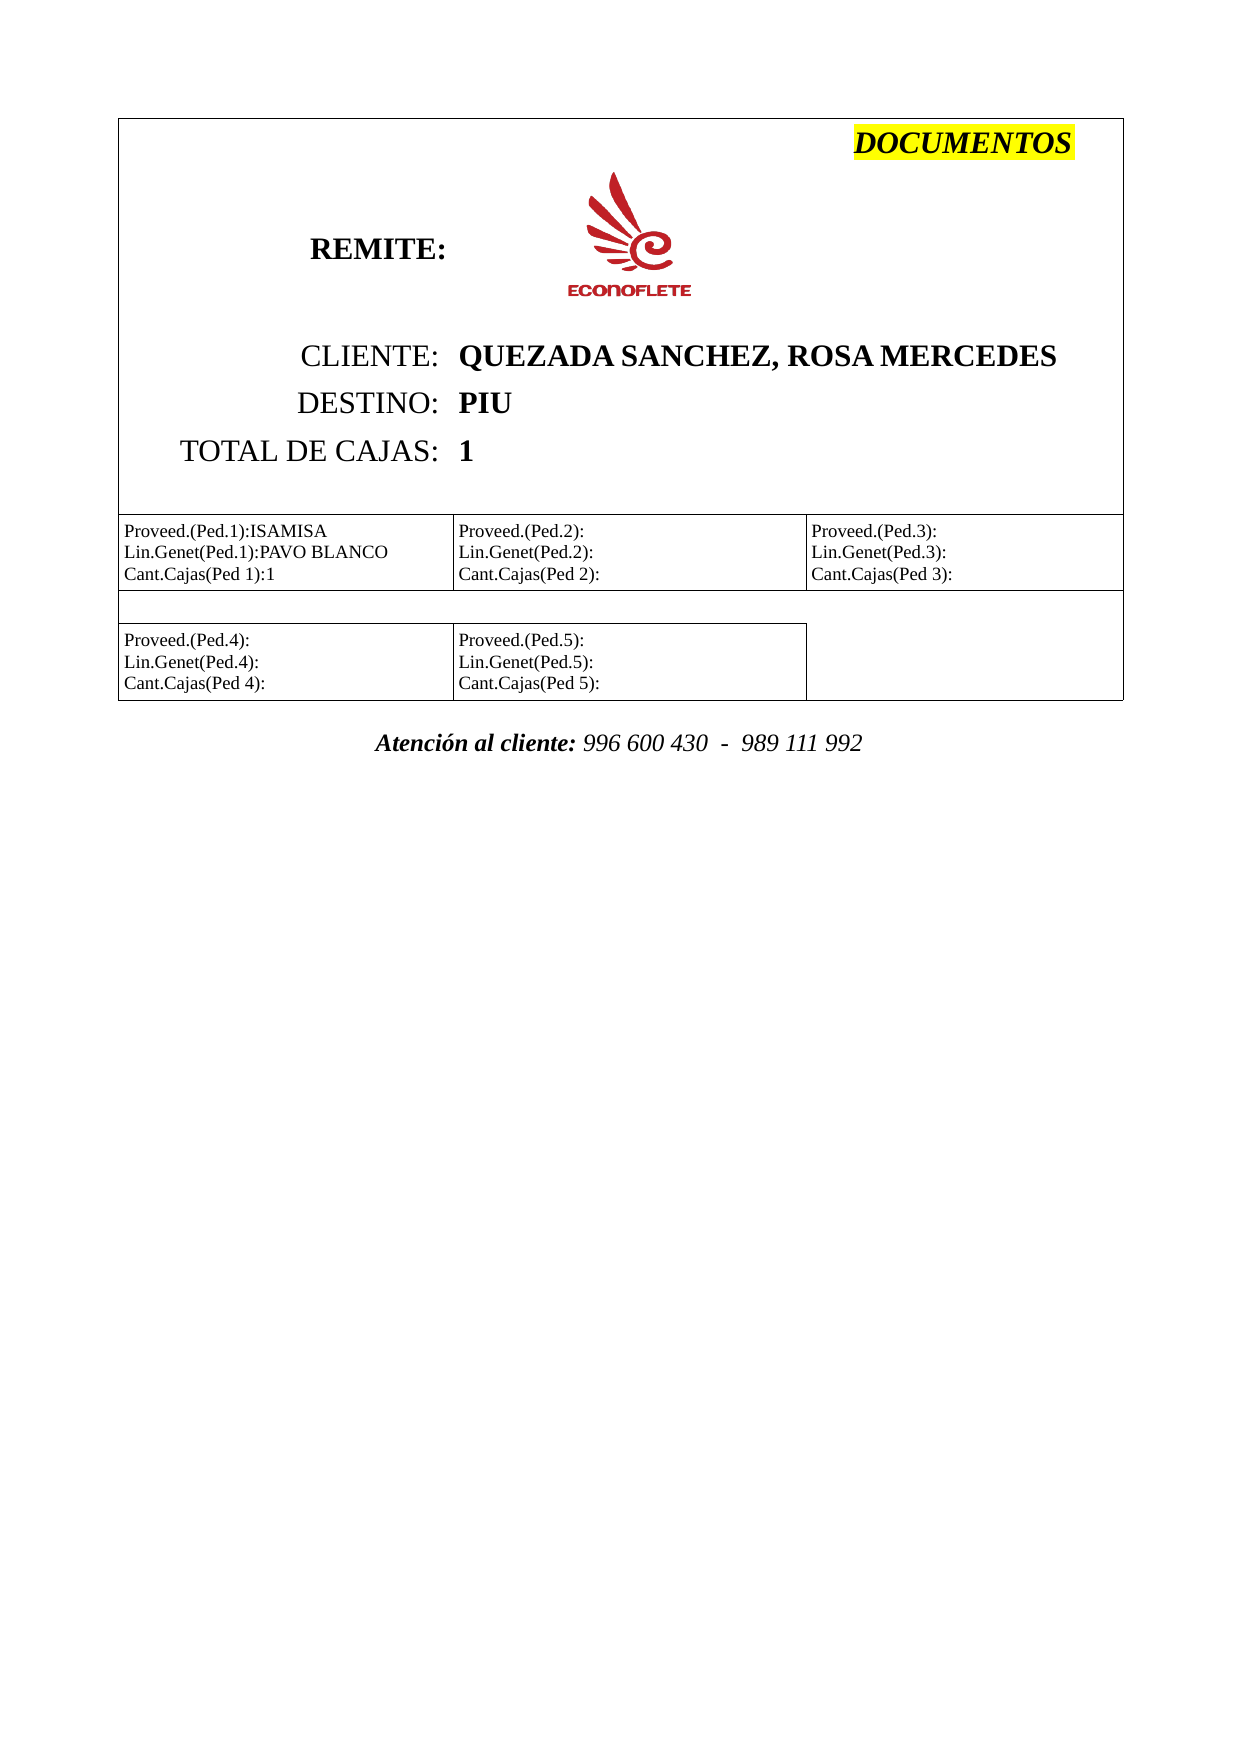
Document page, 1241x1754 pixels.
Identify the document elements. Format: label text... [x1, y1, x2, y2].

table_cell [453, 166, 806, 332]
table_cell Proveed.(Ped.4): Lin.Genet(Ped.4): Cant.Cajas(Ped 4): [119, 624, 453, 699]
table_header [453, 119, 806, 166]
table_cell [119, 474, 453, 514]
table_cell Proveed.(Ped.1):ISAMISA Lin.Genet(Ped.1):PAVO BLANCO Cant.Cajas(Ped 1):1 [119, 515, 453, 590]
table_cell DESTINO: [119, 379, 453, 426]
text Atención al cliente: 996 600 430 - 989 111 992 [118, 728, 1122, 757]
table_cell PIU [453, 379, 806, 426]
table_cell CLIENTE: [119, 332, 453, 379]
table_cell 1 [453, 426, 1123, 474]
table_header DOCUMENTOS [806, 119, 1123, 166]
table_header [119, 119, 453, 166]
table_cell Proveed.(Ped.3): Lin.Genet(Ped.3): Cant.Cajas(Ped 3): [807, 515, 1123, 590]
table_cell [119, 591, 453, 623]
table_cell QUEZADA SANCHEZ, ROSA MERCEDES [453, 332, 1123, 379]
table_cell [453, 591, 806, 623]
table_cell TOTAL DE CAJAS: [119, 426, 453, 474]
picture [552, 171, 707, 297]
table_cell [806, 474, 1123, 514]
table_cell [806, 379, 1123, 426]
table_cell [807, 623, 1123, 699]
table_cell [806, 591, 1123, 623]
table_cell Proveed.(Ped.2): Lin.Genet(Ped.2): Cant.Cajas(Ped 2): [454, 515, 806, 590]
table_cell [806, 166, 1123, 332]
table_cell Proveed.(Ped.5): Lin.Genet(Ped.5): Cant.Cajas(Ped 5): [454, 624, 806, 699]
table_cell [453, 474, 806, 514]
table_cell REMITE: [119, 166, 453, 332]
